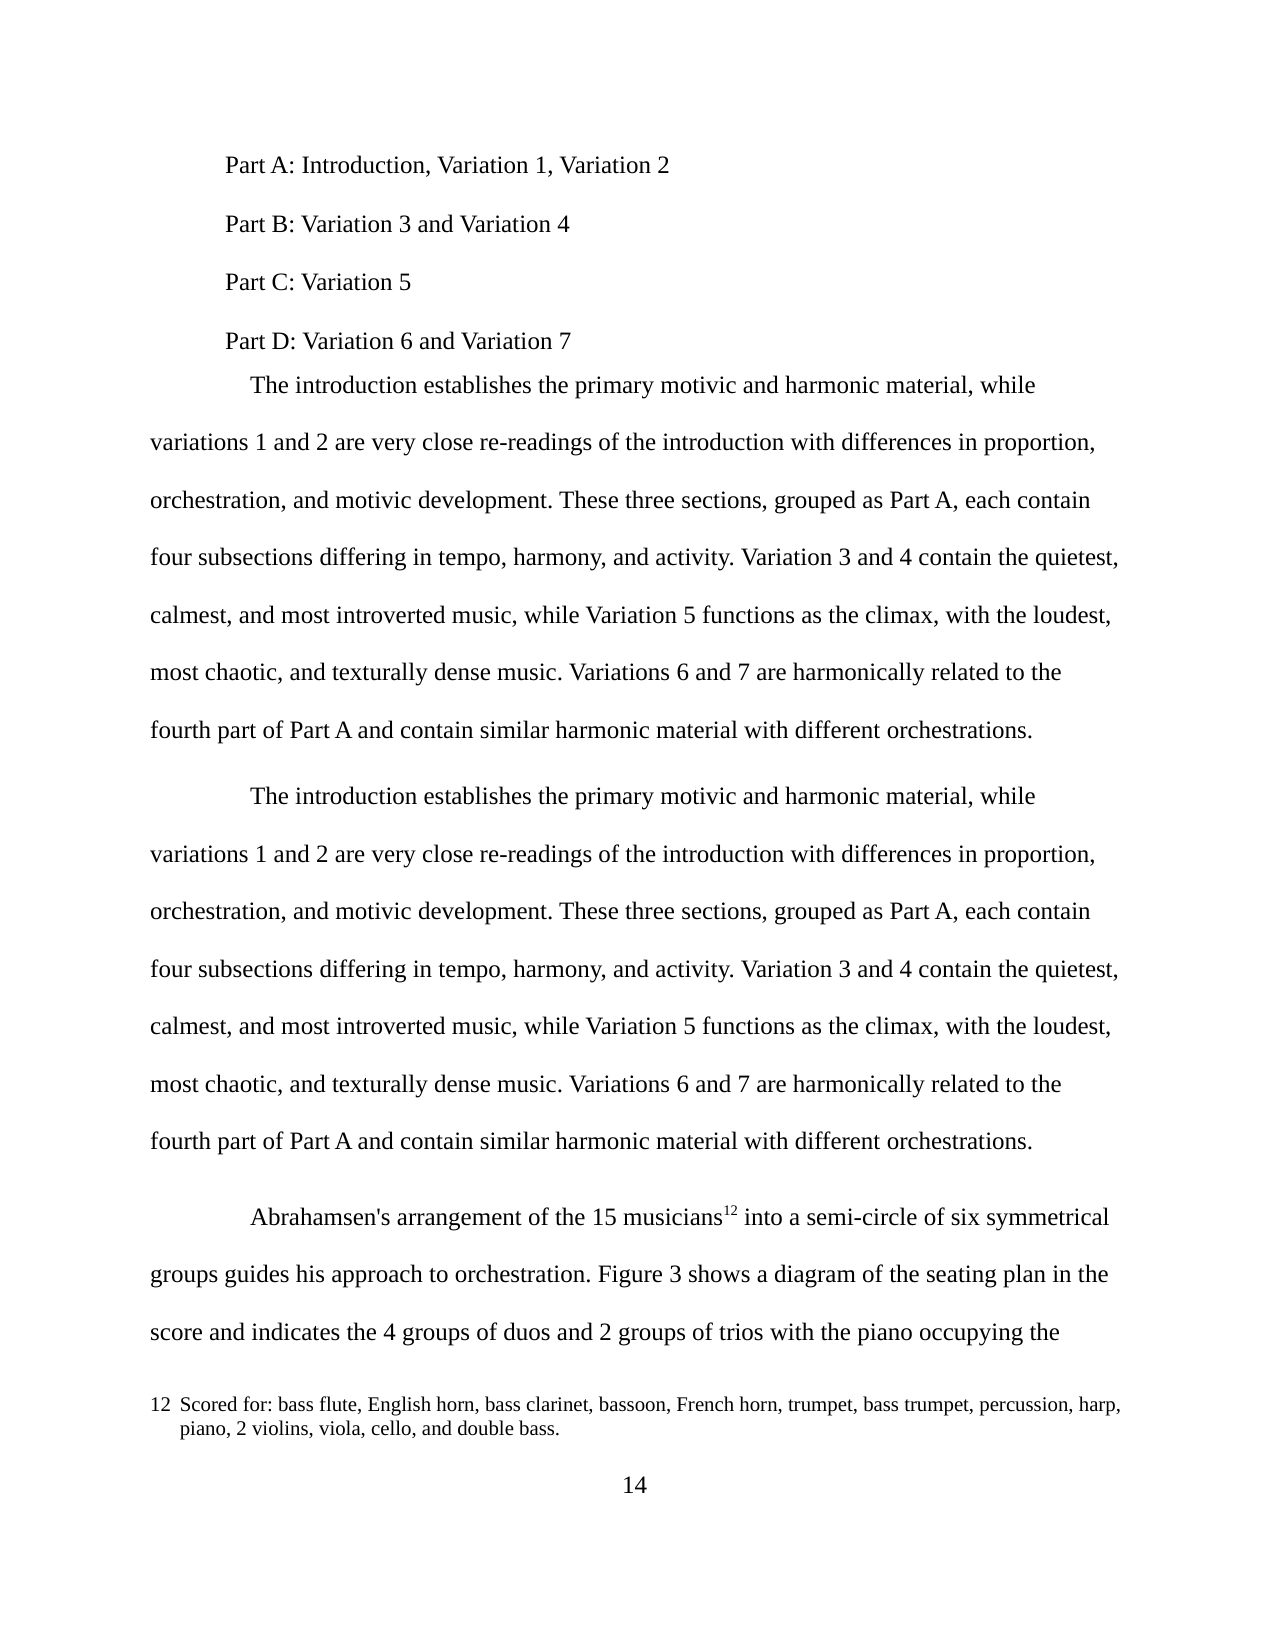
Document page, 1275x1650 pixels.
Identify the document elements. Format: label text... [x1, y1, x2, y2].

text The introduction establishes the primary motivic and harmonic material, while variations 1 and 2 are very close re-readings of the introduction with differences in proportion, orchestration, and motivic development. These three sections, grouped as Part A, each contain four subsections differing in tempo, harmony, and activity. Variation 3 and 4 contain the quietest, calmest, and most introverted music, while Variation 5 functions as the climax, with the loudest, most chaotic, and texturally dense music. Variations 6 and 7 are harmonically related to the fourth part of Part A and contain similar harmonic material with different orchestrations. [150, 370, 1125, 744]
text Part C: Variation 5 [225, 267, 1125, 296]
text Part A: Introduction, Variation 1, Variation 2 [225, 150, 1125, 179]
text Part D: Variation 6 and Variation 7 [225, 326, 1125, 355]
text Scored for: bass flute, English horn, bass clarinet, bassoon, French horn, trumpet, bass trumpet, percussion, harp, piano, 2 violins, viola, cello, and double bass. [150, 1392, 1125, 1440]
text Part B: Variation 3 and Variation 4 [225, 209, 1125, 237]
text Abrahamsen's arrangement of the 15 musicians into a semi-circle of six symmetrical groups guides his approach to orchestration. Figure 3 shows a diagram of the seating plan in the score and indicates the 4 groups of duos and 2 groups of trios with the piano occupying the [150, 1202, 1125, 1346]
text The introduction establishes the primary motivic and harmonic material, while variations 1 and 2 are very close re-readings of the introduction with differences in proportion, orchestration, and motivic development. These three sections, grouped as Part A, each contain four subsections differing in tempo, harmony, and activity. Variation 3 and 4 contain the quietest, calmest, and most introverted music, while Variation 5 functions as the climax, with the loudest, most chaotic, and texturally dense music. Variations 6 and 7 are harmonically related to the fourth part of Part A and contain similar harmonic material with different orchestrations. [150, 781, 1125, 1155]
